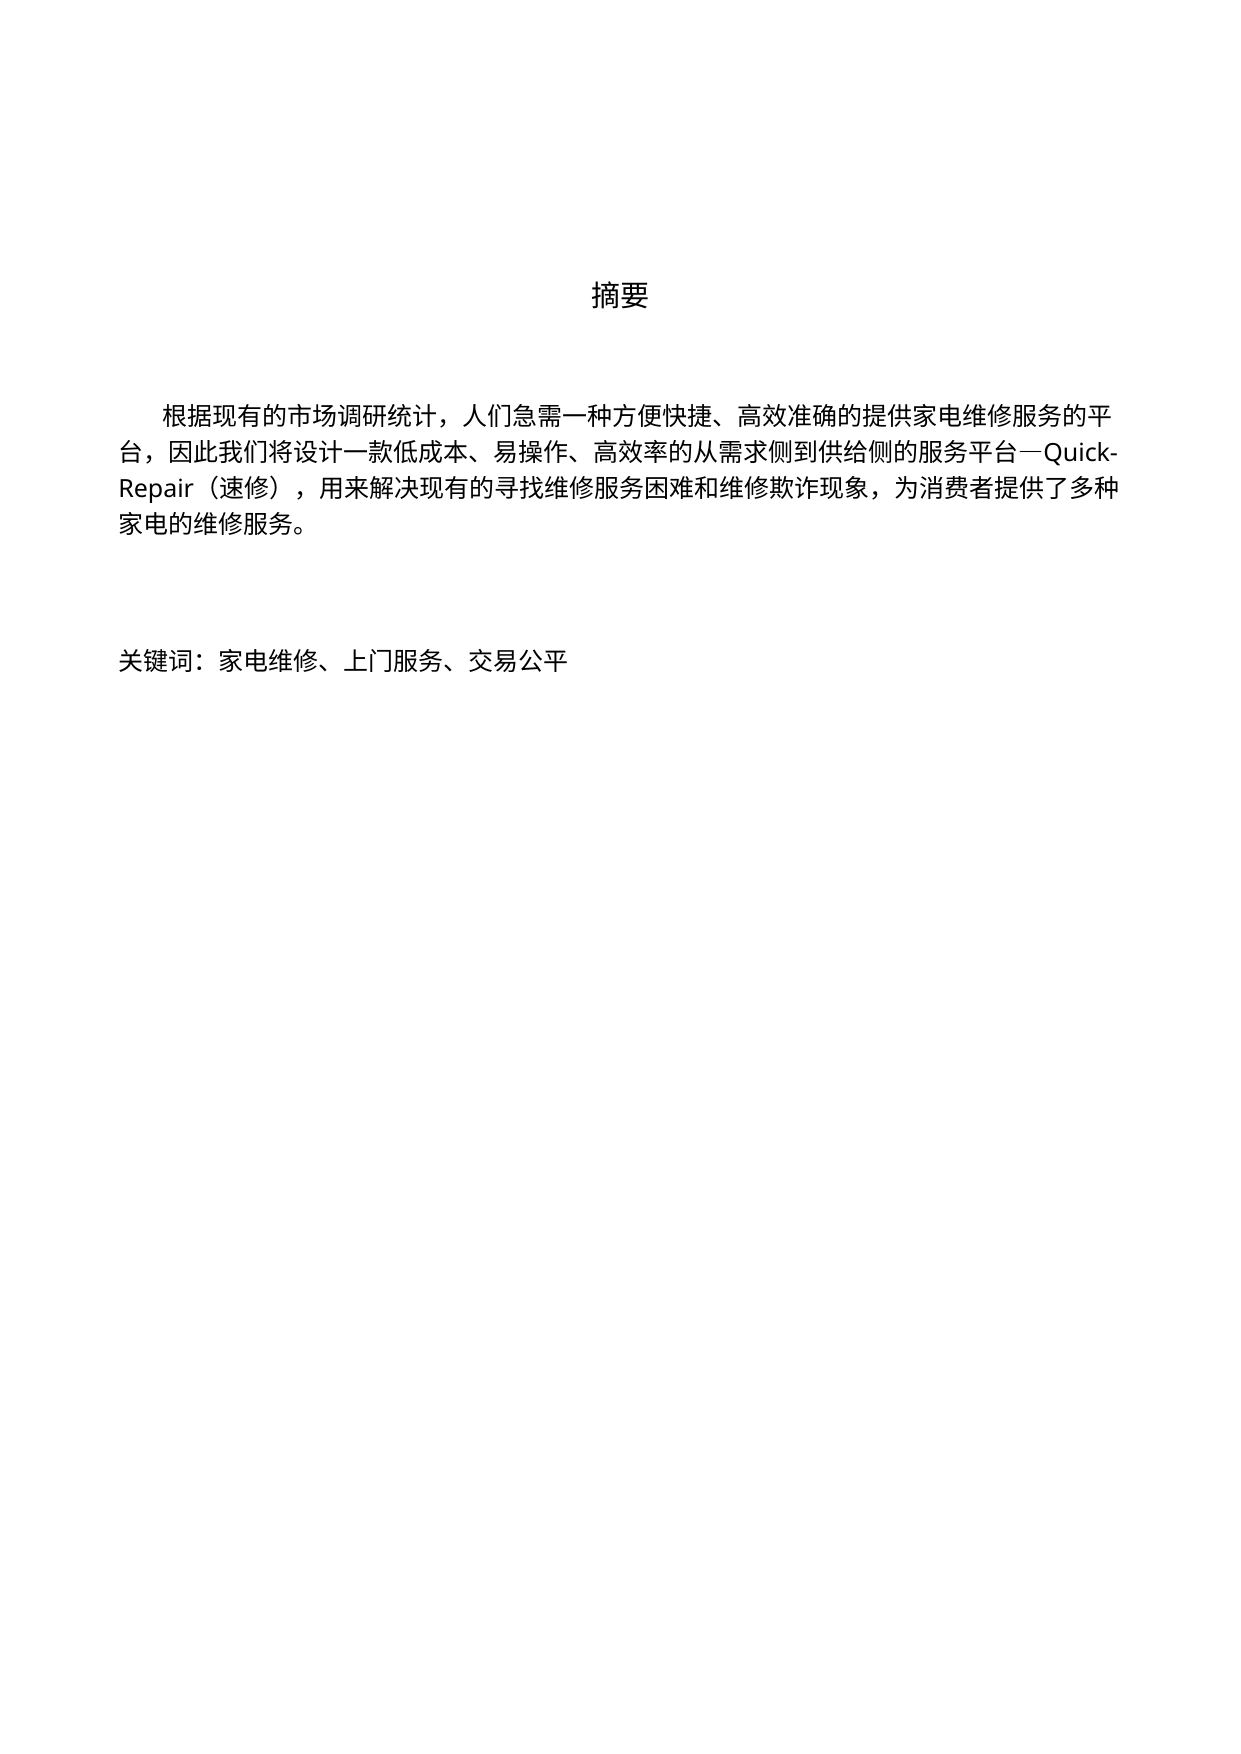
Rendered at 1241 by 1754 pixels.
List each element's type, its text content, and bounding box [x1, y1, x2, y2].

text 根据现有的市场调研统计，人们急需一种方便快捷、高效准确的提供家电维修服务的平台，因此我们将设计一款低成本、易操作、高效率的从需求侧到供给侧的服务平台—Quick-Repair（速修），用来解决现有的寻找维修服务困难和维修欺诈现象，为消费者提供了多种家电的维修服务。 [118, 396, 1122, 541]
text 关键词：家电维修、上门服务、交易公平 [118, 642, 1122, 678]
subtitle 摘要 [118, 272, 1122, 315]
